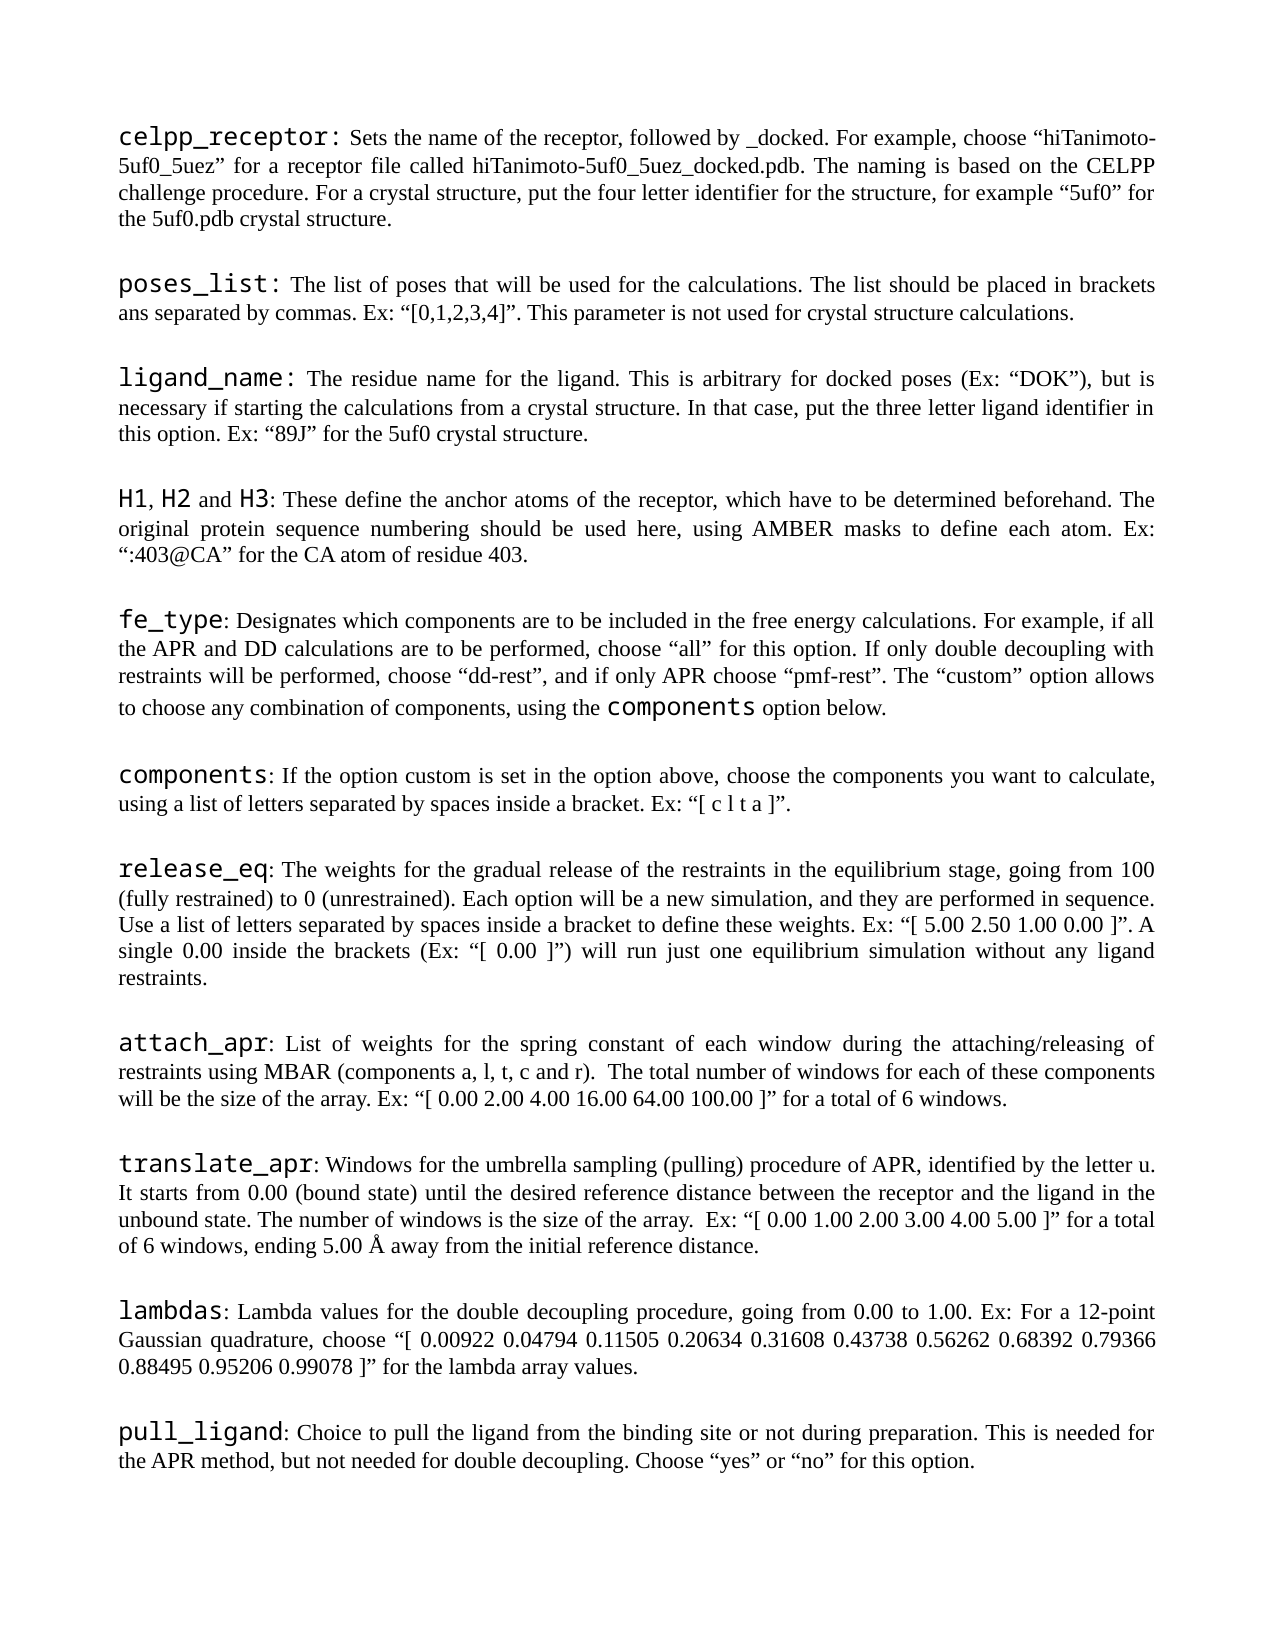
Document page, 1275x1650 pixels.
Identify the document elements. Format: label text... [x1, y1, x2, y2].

text components: If the option custom is set in the option above, choose the components you want to calculate, using a list of letters separated by spaces inside a bracket. Ex: “[ c l t a ]”. [118, 756, 1157, 817]
text lambdas: Lambda values for the double decoupling procedure, going from 0.00 to 1.00. Ex: For a 12-point Gaussian quadrature, choose “[ 0.00922 0.04794 0.11505 0.20634 0.31608 0.43738 0.56262 0.68392 0.79366 0.88495 0.95206 0.99078 ]” for the lambda array values. [118, 1292, 1157, 1379]
text H1, H2 and H3: These define the anchor atoms of the receptor, which have to be determined beforehand. The original protein sequence numbering should be used here, using AMBER masks to define each atom. Ex: “:403@CA” for the CA atom of residue 403. [118, 481, 1157, 567]
text fe_type: Designates which components are to be included in the free energy calculations. For example, if all the APR and DD calculations are to be performed, choose “all” for this option. If only double decoupling with restraints will be performed, choose “dd-rest”, and if only APR choose “pmf-rest”. The “custom” option allows to choose any combination of components, using the components option below. [118, 601, 1157, 722]
text celpp_receptor: Sets the name of the receptor, followed by _docked. For example, choose “hiTanimoto-5uf0_5uez” for a receptor file called hiTanimoto-5uf0_5uez_docked.pdb. The naming is based on the CELPP challenge procedure. For a crystal structure, put the four letter identifier for the structure, for example “5uf0” for the 5uf0.pdb crystal structure. [118, 118, 1157, 231]
text poses_list: The list of poses that will be used for the calculations. The list should be placed in brackets ans separated by commas. Ex: “[0,1,2,3,4]”. This parameter is not used for crystal structure calculations. [118, 265, 1157, 326]
text pull_ligand: Choice to pull the ligand from the binding site or not during preparation. This is needed for the APR method, but not needed for double decoupling. Choose “yes” or “no” for this option. [118, 1413, 1157, 1474]
text ligand_name: The residue name for the ligand. This is arbitrary for docked poses (Ex: “DOK”), but is necessary if starting the calculations from a crystal structure. In that case, put the three letter ligand identifier in this option. Ex: “89J” for the 5uf0 crystal structure. [118, 360, 1157, 447]
text attach_apr: List of weights for the spring constant of each window during the attaching/releasing of restraints using MBAR (components a, l, t, c and r). The total number of windows for each of these components will be the size of the array. Ex: “[ 0.00 2.00 4.00 16.00 64.00 100.00 ]” for a total of 6 windows. [118, 1024, 1157, 1111]
text release_eq: The weights for the gradual release of the restraints in the equilibrium stage, going from 100 (fully restrained) to 0 (unrestrained). Each option will be a new simulation, and they are performed in sequence. Use a list of letters separated by spaces inside a bracket to define these weights. Ex: “[ 5.00 2.50 1.00 0.00 ]”. A single 0.00 inside the brackets (Ex: “[ 0.00 ]”) will run just one equilibrium simulation without any ligand restraints. [118, 851, 1157, 990]
text translate_apr: Windows for the umbrella sampling (pulling) procedure of APR, identified by the letter u. It starts from 0.00 (bound state) until the desired reference distance between the receptor and the ligand in the unbound state. The number of windows is the size of the array. Ex: “[ 0.00 1.00 2.00 3.00 4.00 5.00 ]” for a total of 6 windows, ending 5.00 Å away from the initial reference distance. [118, 1145, 1157, 1258]
